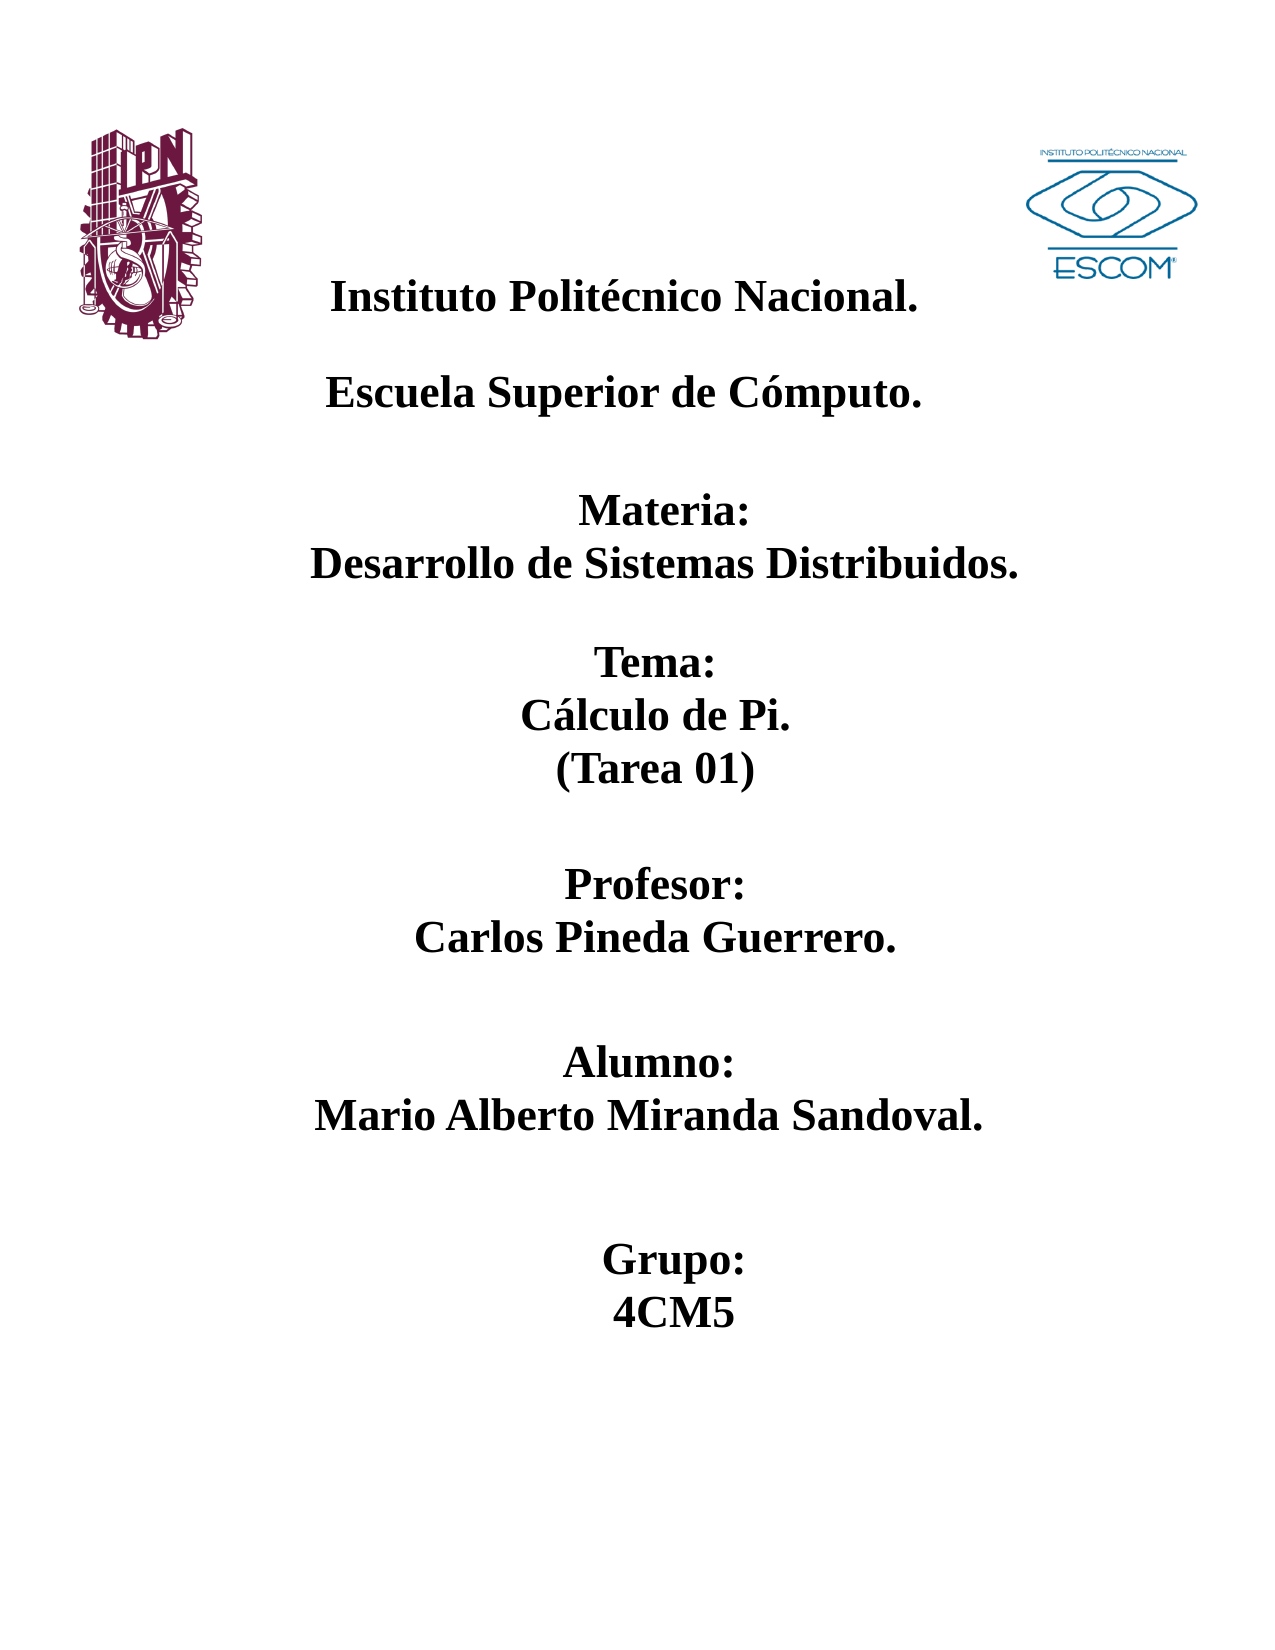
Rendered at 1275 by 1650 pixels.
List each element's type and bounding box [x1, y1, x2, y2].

picture [1020, 144, 1202, 283]
picture [70, 121, 208, 346]
